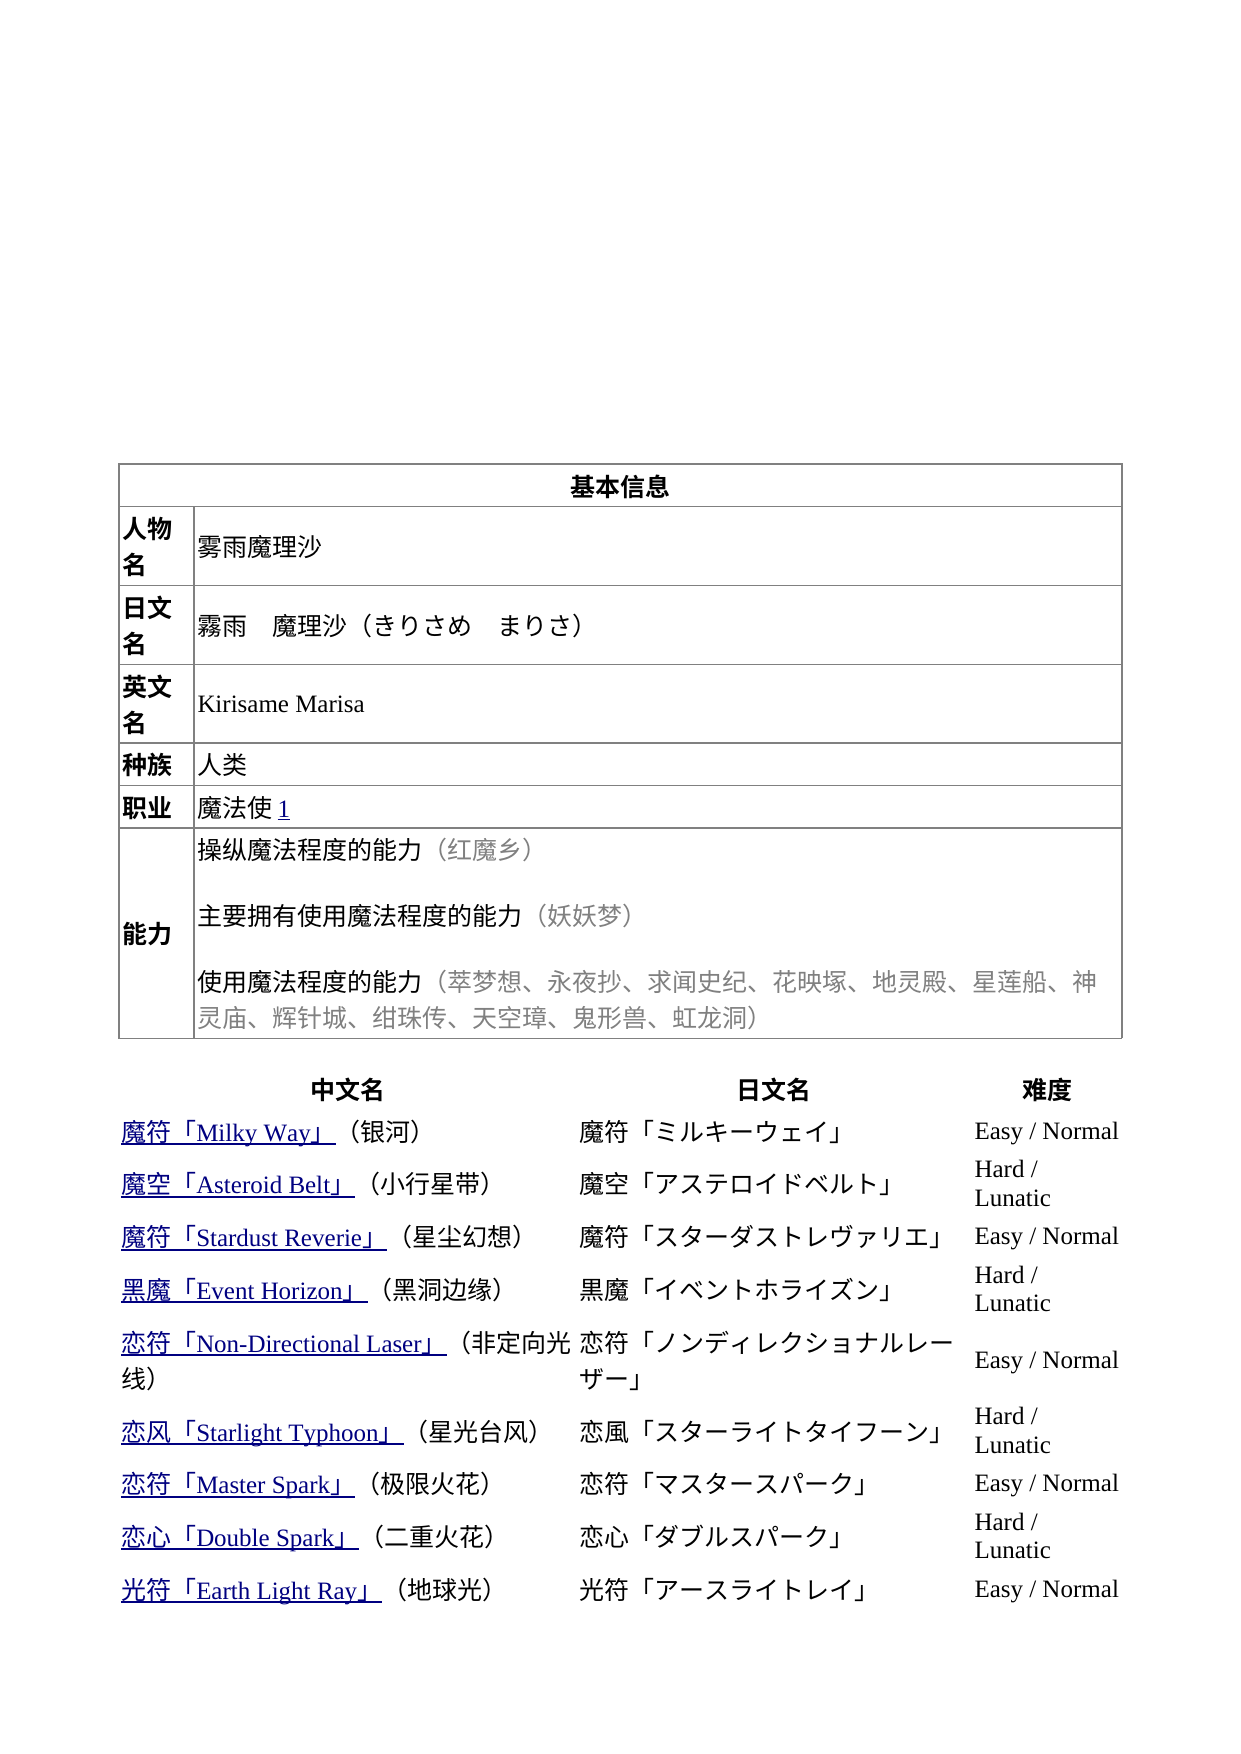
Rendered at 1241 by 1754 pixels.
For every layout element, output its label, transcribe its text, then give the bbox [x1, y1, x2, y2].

table_cell 日文名 [120, 586, 193, 664]
table_cell 雾雨魔理沙 [195, 507, 1121, 585]
table_cell 魔空「Asteroid Belt」（小行星带） [118, 1151, 576, 1215]
table_cell Easy / Normal [971, 1215, 1122, 1257]
table_cell 黑魔「Event Horizon」（黑洞边缘） [118, 1257, 576, 1320]
table_cell 光符「Earth Light Ray」（地球光） [118, 1567, 576, 1609]
table_cell Hard / Lunatic [971, 1257, 1122, 1320]
table_header 日文名 [576, 1067, 971, 1109]
table_cell 恋符「ノンディレクショナルレーザー」 [576, 1320, 971, 1398]
table_cell 恋符「Non-Directional Laser」（非定向光线） [118, 1320, 576, 1398]
table_cell 光符「アースライトレイ」 [576, 1567, 971, 1609]
table_cell 恋风「Starlight Typhoon」（星光台风） [118, 1399, 576, 1462]
table_cell Easy / Normal [971, 1567, 1122, 1609]
table_cell Easy / Normal [971, 1320, 1122, 1398]
table_cell Hard / Lunatic [971, 1151, 1122, 1215]
table_header 中文名 [118, 1067, 576, 1109]
table_header 基本信息 [120, 465, 1121, 506]
table_cell Kirisame Marisa [195, 665, 1121, 742]
table_cell 恋心「Double Spark」（二重火花） [118, 1504, 576, 1567]
table_cell 职业 [120, 786, 193, 827]
table_cell 魔符「スターダストレヴァリエ」 [576, 1215, 971, 1257]
table_cell 魔空「アステロイドベルト」 [576, 1151, 971, 1215]
table_cell 英文名 [120, 665, 193, 742]
table_header 难度 [971, 1067, 1122, 1109]
table_cell 能力 [120, 829, 193, 1038]
table_cell Hard / Lunatic [971, 1399, 1122, 1462]
table_cell Hard / Lunatic [971, 1504, 1122, 1567]
table_cell 恋風「スターライトタイフーン」 [576, 1399, 971, 1462]
table_cell 霧雨 魔理沙（きりさめ まりさ） [195, 586, 1121, 664]
table_cell 黒魔「イベントホライズン」 [576, 1257, 971, 1320]
table_cell 恋心「ダブルスパーク」 [576, 1504, 971, 1567]
table_cell 人物名 [120, 507, 193, 585]
table_cell 魔符「Stardust Reverie」（星尘幻想） [118, 1215, 576, 1257]
table_cell 魔符「ミルキーウェイ」 [576, 1109, 971, 1151]
table_cell 操纵魔法程度的能力（红魔乡） 主要拥有使用魔法程度的能力（妖妖梦） 使用魔法程度的能力（萃梦想、永夜抄、求闻史纪、花映塚、地灵殿、星莲船、神灵庙、辉针城、绀珠传、天空璋、鬼形兽、虹龙洞） [195, 829, 1121, 1038]
table_cell 魔法使1 [195, 786, 1121, 827]
table_cell 种族 [120, 744, 193, 785]
table_cell 人类 [195, 744, 1121, 785]
table_cell Easy / Normal [971, 1462, 1122, 1504]
table_cell 恋符「Master Spark」（极限火花） [118, 1462, 576, 1504]
table_cell Easy / Normal [971, 1109, 1122, 1151]
table_cell 魔符「Milky Way」（银河） [118, 1109, 576, 1151]
table_cell 恋符「マスタースパーク」 [576, 1462, 971, 1504]
